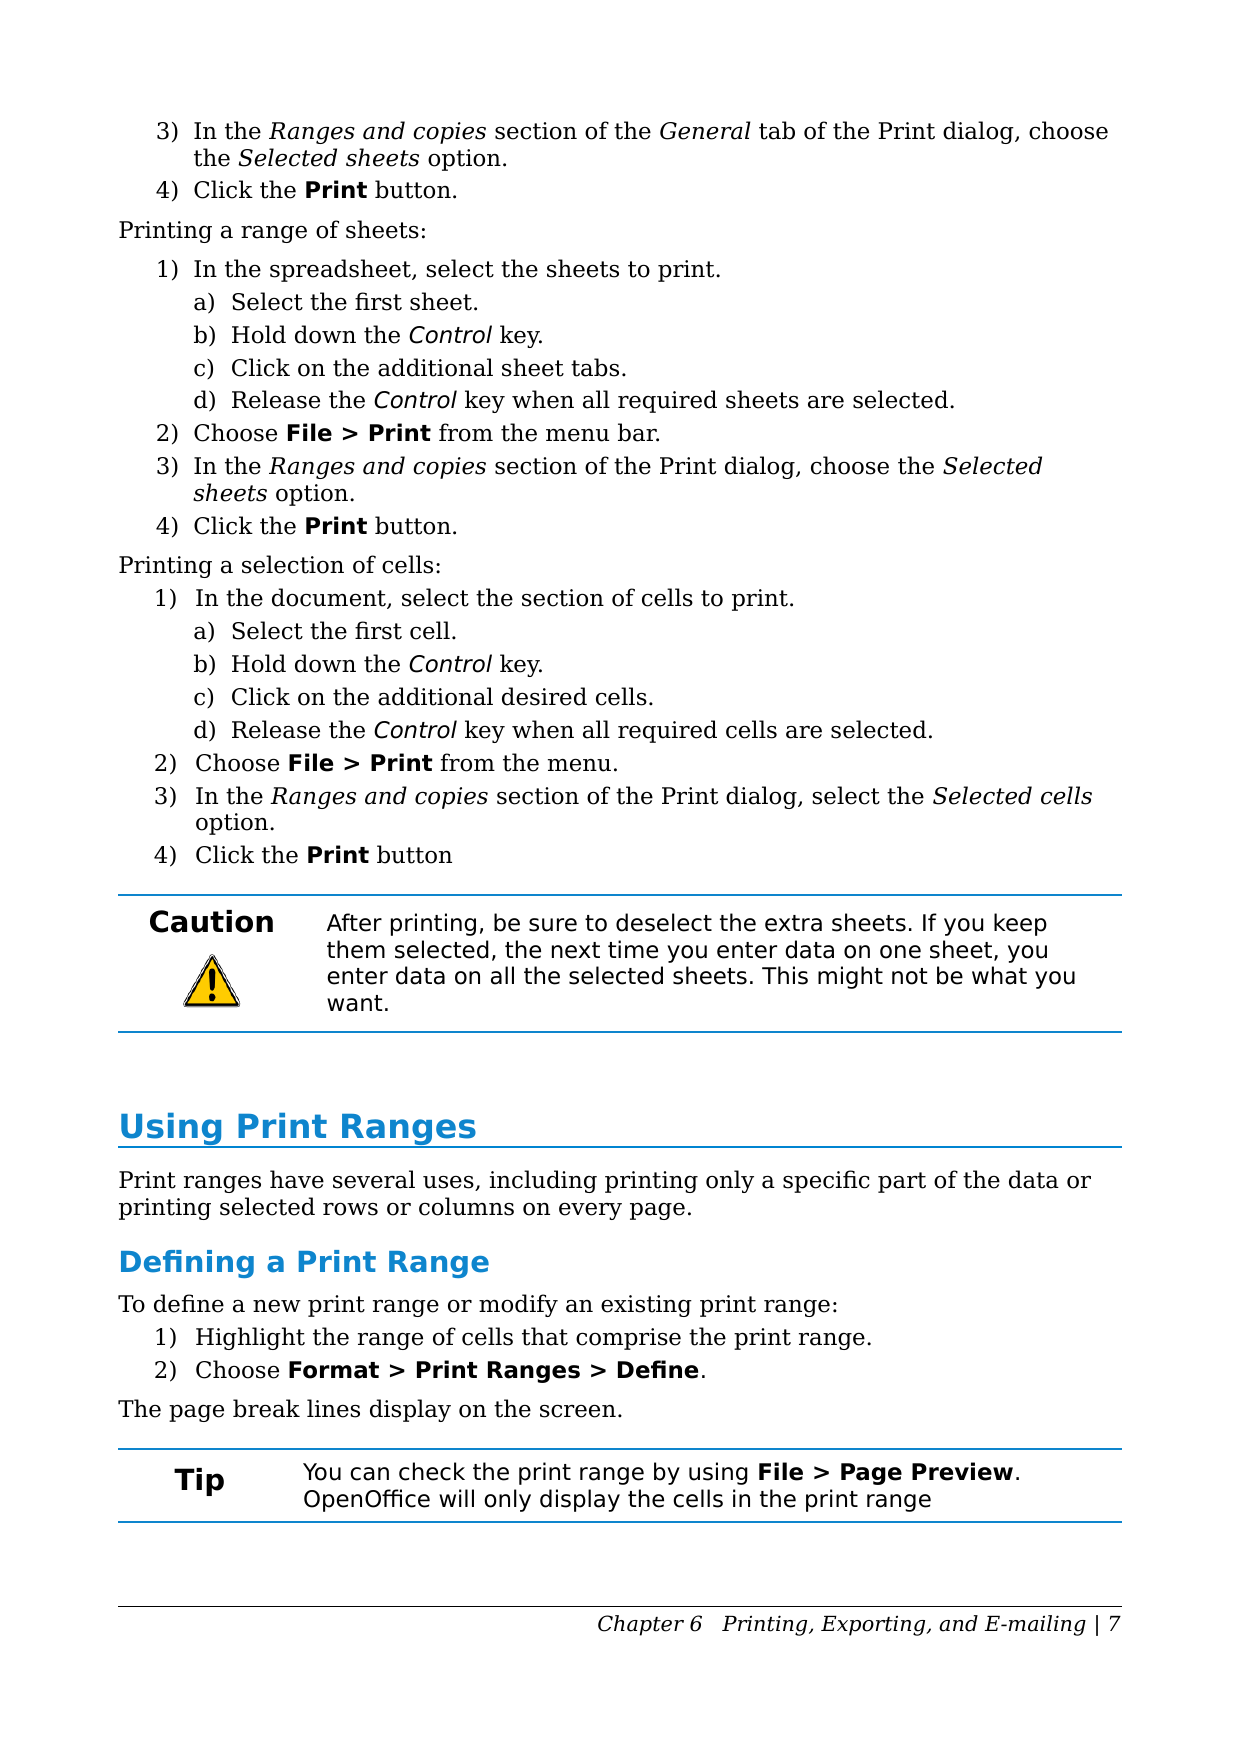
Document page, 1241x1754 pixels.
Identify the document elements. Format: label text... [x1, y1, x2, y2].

table_header You can check the print range by using File > Page Preview. OpenOffice will only display the cells in the print range [281, 1450, 1122, 1521]
list Release the Control key when all required cells are selected. [193, 717, 1122, 744]
picture [179, 950, 244, 1011]
list Select the first cell. [193, 618, 1122, 645]
list Choose File > Print from the menu. [177, 750, 1122, 777]
list In the spreadsheet, select the sheets to print. [156, 256, 1122, 283]
list Select the first sheet. [193, 289, 1122, 316]
list Highlight the range of cells that comprise the print range. [177, 1324, 1122, 1351]
text The page break lines display on the screen. [118, 1397, 1122, 1423]
list To define a new print range or modify an existing print range: [118, 1291, 1122, 1318]
list In the Ranges and copies section of the Print dialog, choose the Selected sheets option. [156, 453, 1122, 507]
list Printing a selection of cells: [118, 552, 1122, 579]
subtitle Defining a Print Range [118, 1245, 1122, 1279]
list In the Ranges and copies section of the Print dialog, select the Selected cells option. [177, 783, 1122, 836]
list Hold down the Control key. [193, 322, 1122, 348]
text Printing a range of sheets: [118, 217, 1122, 243]
list Hold down the Control key. [193, 651, 1122, 678]
text Print ranges have several uses, including printing only a specific part of the data or printing selected rows or columns on every page. [118, 1167, 1122, 1221]
list Choose Format > Print Ranges > Define. [177, 1357, 1122, 1384]
table_header Tip [118, 1450, 281, 1521]
list Click on the additional desired cells. [193, 684, 1122, 711]
list Click the Print button. [156, 178, 1122, 204]
table_header After printing, be sure to deselect the extra sheets. If you keep them selected, the next time you enter data on one sheet, you enter data on all the selected sheets. This might not be what you want. [305, 896, 1122, 1031]
subtitle Using Print Ranges [118, 1108, 1122, 1146]
list Release the Control key when all required sheets are selected. [193, 388, 1122, 414]
list Click on the additional sheet tabs. [193, 355, 1122, 381]
table_header Caution [118, 896, 305, 1031]
list In the Ranges and copies section of the General tab of the Print dialog, choose the Selected sheets option. [156, 118, 1122, 171]
list Click the Print button. [156, 513, 1122, 540]
list Click the Print button [177, 842, 1122, 869]
list In the document, select the section of cells to print. [177, 585, 1122, 612]
list Choose File > Print from the menu bar. [156, 421, 1122, 447]
